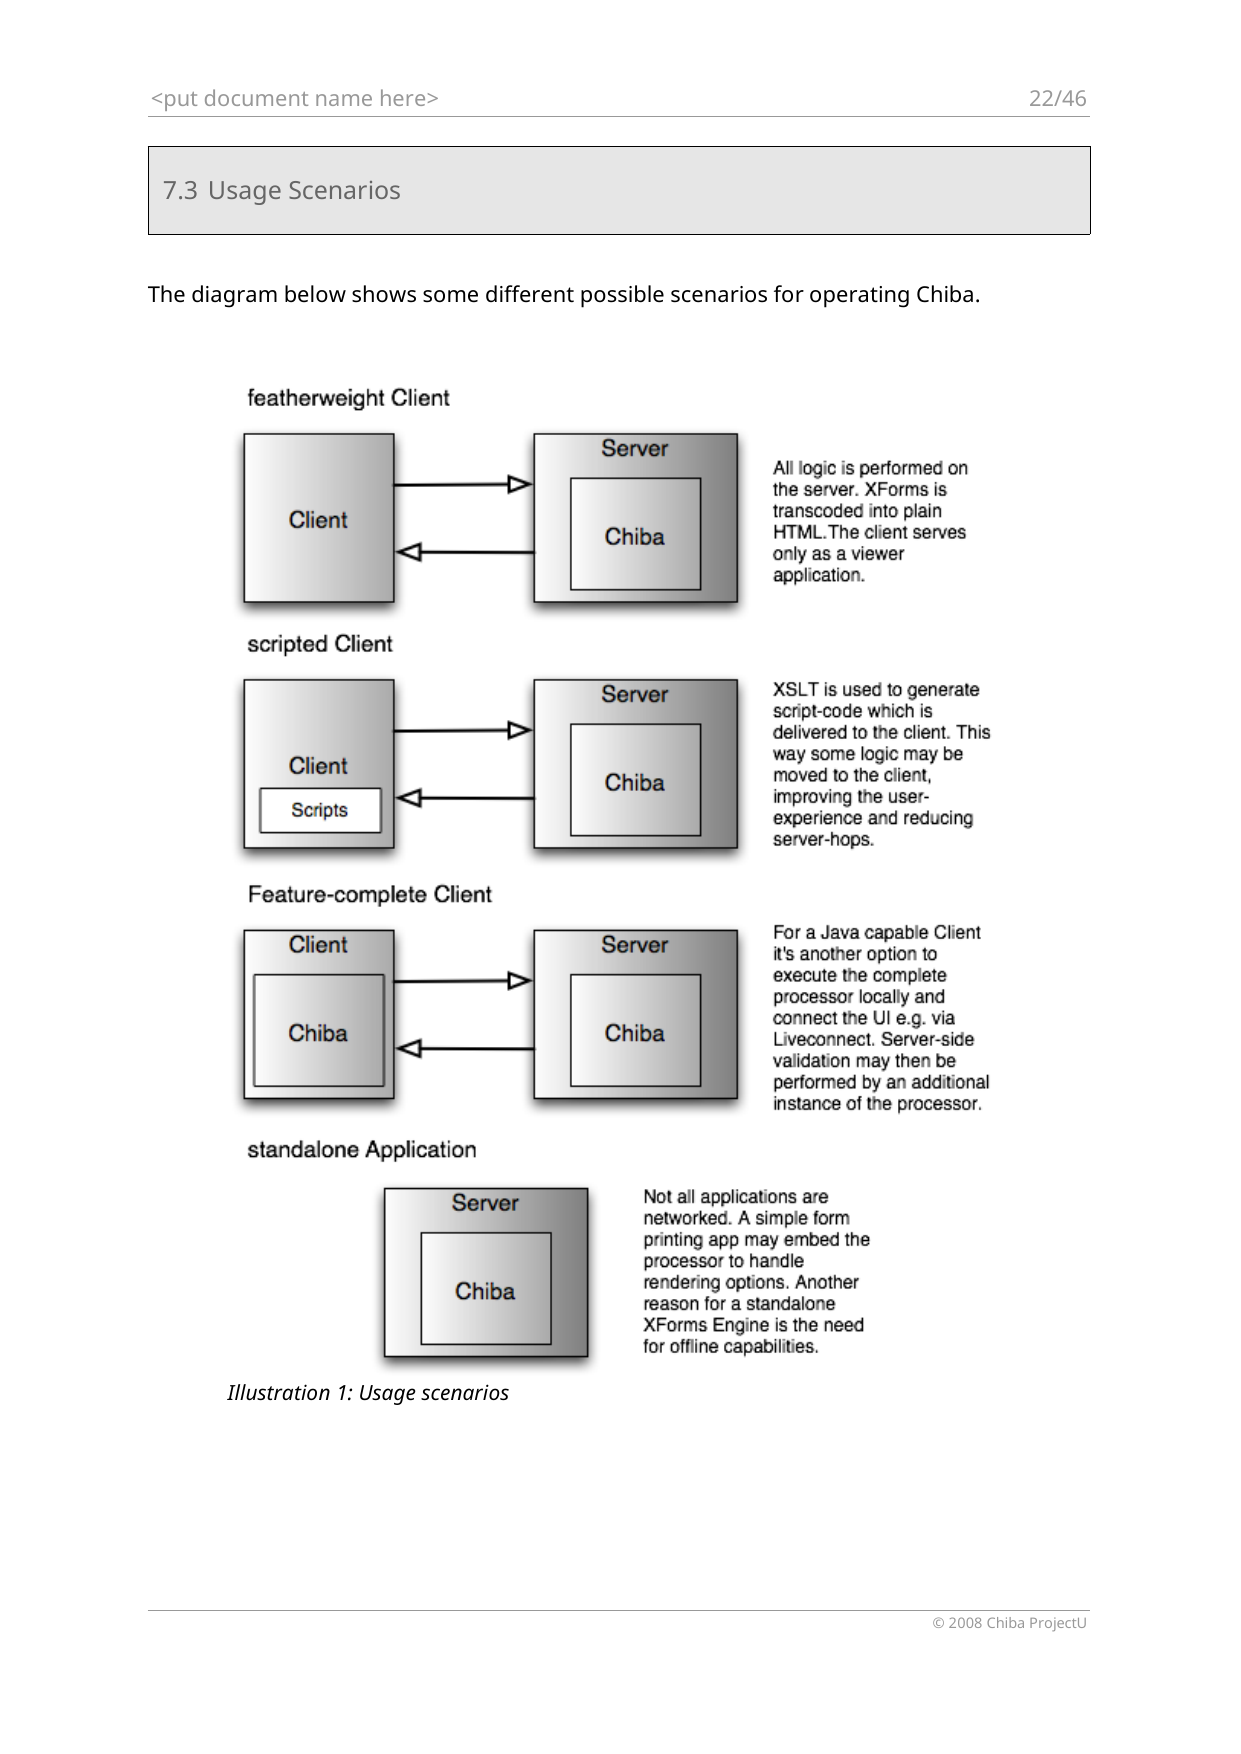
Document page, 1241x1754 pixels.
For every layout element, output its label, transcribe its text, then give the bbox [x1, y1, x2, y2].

text The diagram below shows some different possible scenarios for operating Chiba. [148, 279, 1090, 309]
text Illustration 1: Usage scenarios [227, 1379, 1010, 1407]
subtitle Usage Scenarios [149, 147, 1090, 234]
picture [227, 380, 1013, 1379]
